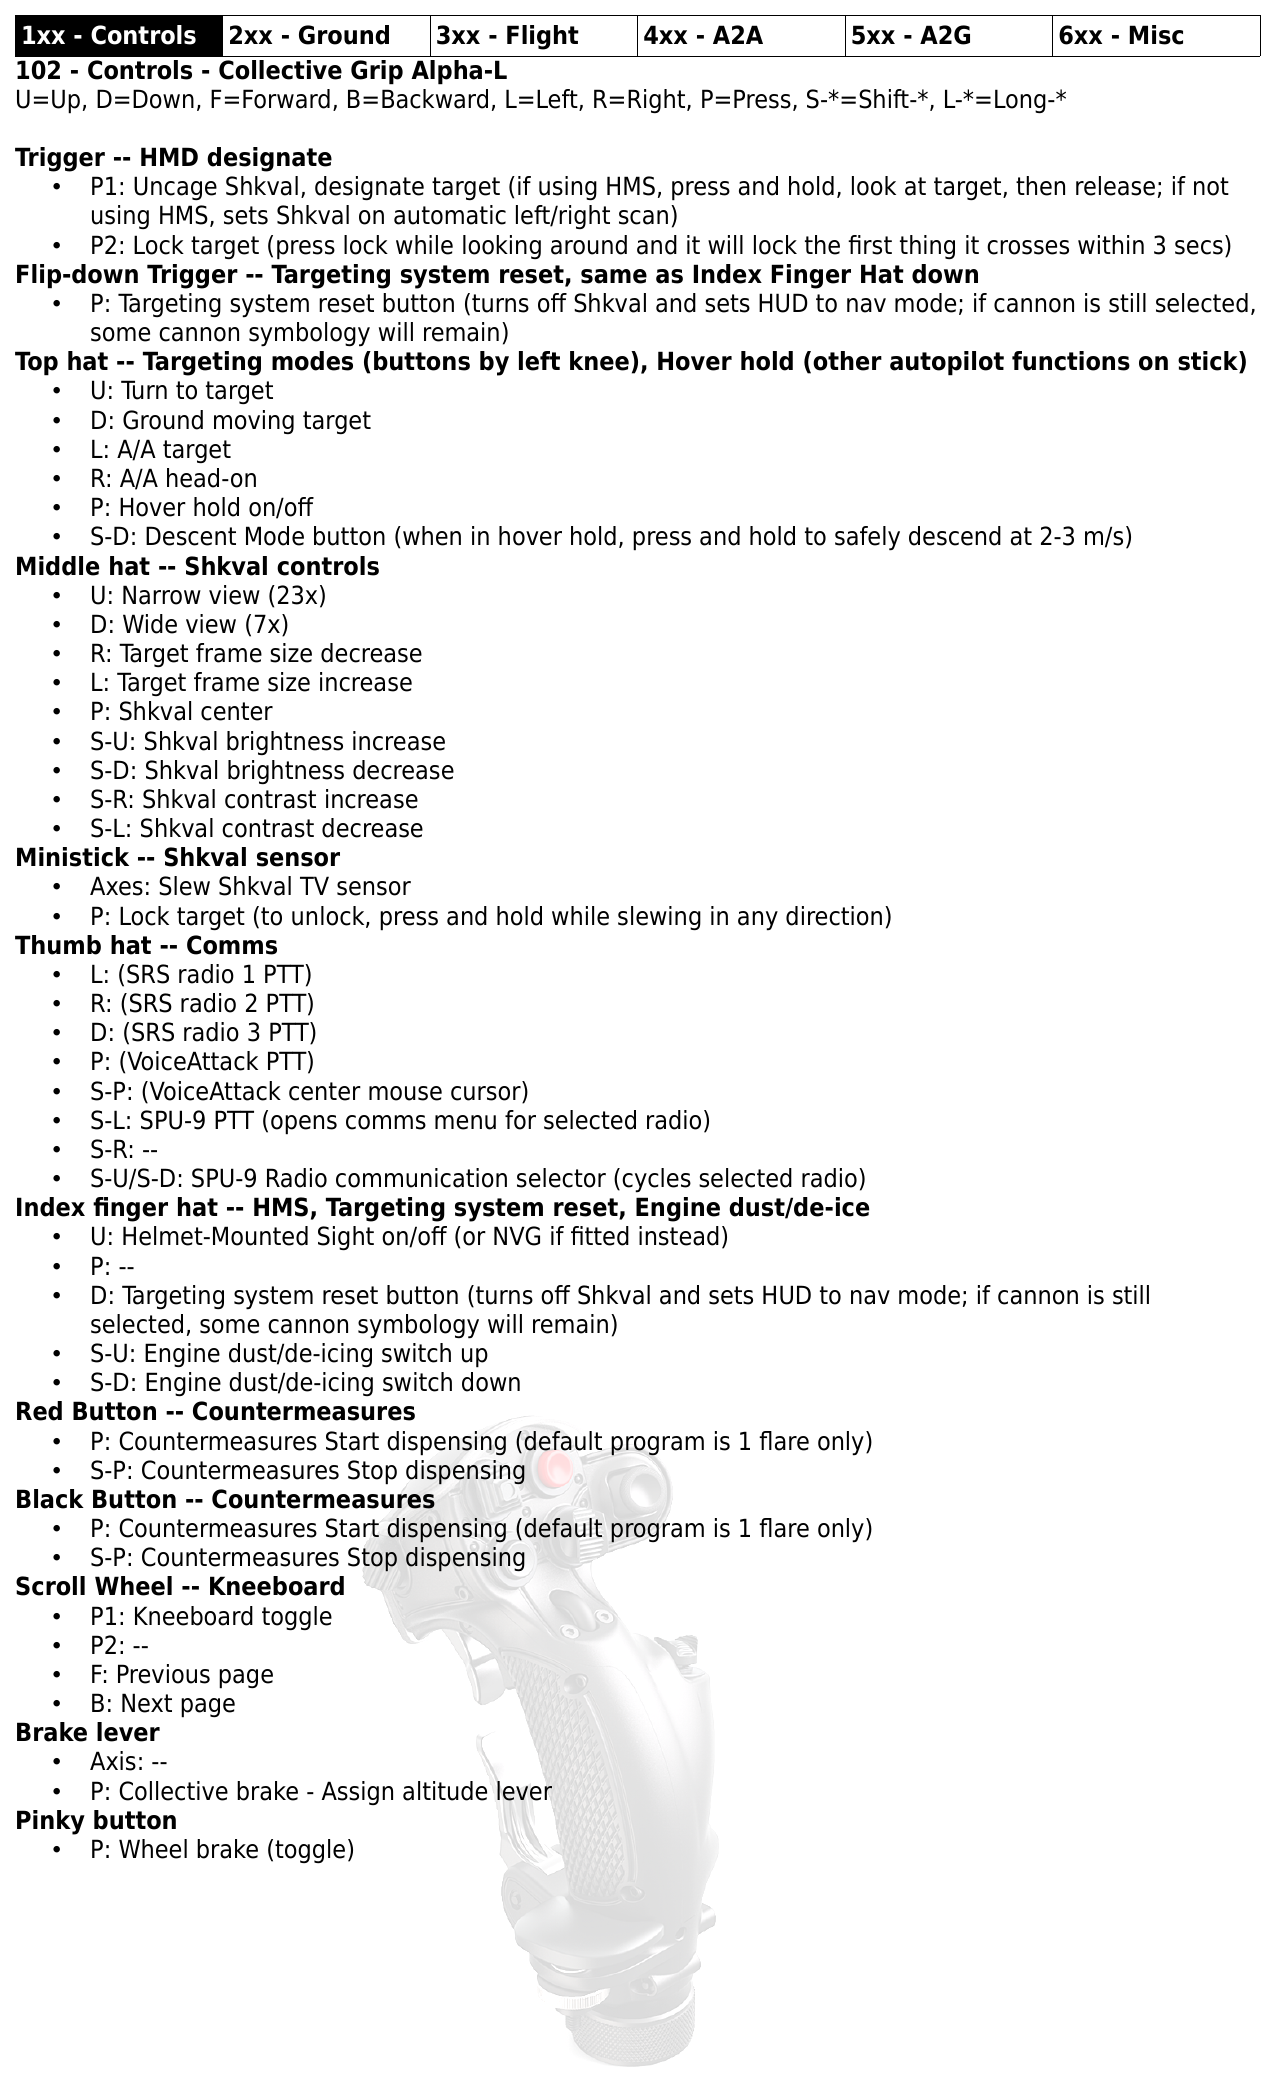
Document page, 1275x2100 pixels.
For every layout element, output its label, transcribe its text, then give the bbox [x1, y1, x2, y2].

list S-R: -- [52, 1135, 1260, 1164]
text Black Button -- Countermeasures [1045, 1485, 1260, 1514]
list L: (SRS radio 1 PTT) [52, 960, 1260, 989]
list P: Countermeasures Start dispensing (default program is 1 flare only) [52, 1427, 230, 1456]
table_header 2xx - Ground [223, 16, 430, 56]
text Top hat -- Targeting modes (buttons by left knee), Hover hold (other autopilot functions on stick) [15, 347, 1260, 377]
text Flip-down Trigger -- Targeting system reset, same as Index Finger Hat down [15, 260, 1260, 289]
list Axes: Slew Shkval TV sensor [52, 872, 1260, 902]
list S-D: Engine dust/de-icing switch down [52, 1368, 230, 1397]
list P1: Uncage Shkval, designate target (if using HMS, press and hold, look at target, then release; if not using HMS, sets Shkval on automatic left/right scan) [52, 172, 1260, 231]
text [1045, 1718, 1260, 1747]
list R: Target frame size decrease [52, 639, 1260, 668]
list P: Collective brake - Assign altitude lever [52, 1777, 230, 1806]
list S-D: Shkval brightness decrease [52, 756, 1260, 785]
list S-P: Countermeasures Stop dispensing [1045, 1456, 1260, 1485]
list P: Countermeasures Start dispensing (default program is 1 flare only) [1045, 1427, 1260, 1456]
list R: A/A head-on [52, 464, 1260, 493]
list P1: Kneeboard toggle [52, 1602, 230, 1631]
list S-P: Countermeasures Stop dispensing [52, 1456, 230, 1485]
list S-P: (VoiceAttack center mouse cursor) [52, 1077, 1260, 1106]
list P: Lock target (to unlock, press and hold while slewing in any direction) [52, 902, 1260, 931]
list P: -- [52, 1252, 1260, 1281]
list P: Wheel brake (toggle) [52, 1835, 230, 1864]
list P: Countermeasures Start dispensing (default program is 1 flare only) [1045, 1514, 1260, 1543]
list P: Wheel brake (toggle) [1045, 1835, 1260, 1864]
list Axis: -- [52, 1747, 230, 1777]
list S-L: Shkval contrast decrease [52, 814, 1260, 843]
list S-U: Engine dust/de-icing switch up [1045, 1339, 1260, 1368]
list P1: Kneeboard toggle [1045, 1602, 1260, 1631]
list P: (VoiceAttack PTT) [52, 1047, 1260, 1077]
list P: Collective brake - Assign altitude lever [1045, 1777, 1260, 1806]
text Red Button -- Countermeasures [15, 1397, 230, 1427]
list S-R: Shkval contrast increase [52, 785, 1260, 814]
list D: Wide view (7x) [52, 610, 1260, 639]
list F: Previous page [1045, 1660, 1260, 1689]
list S-U: Shkval brightness increase [52, 727, 1260, 756]
table_header 3xx - Flight [431, 16, 637, 56]
list S-D: Engine dust/de-icing switch down [1045, 1368, 1260, 1397]
list R: (SRS radio 2 PTT) [52, 989, 1260, 1018]
text [1045, 1806, 1260, 1835]
list U: Helmet-Mounted Sight on/off (or NVG if fitted instead) [52, 1222, 1260, 1252]
list S-D: Descent Mode button (when in hover hold, press and hold to safely descend at 2-3 m/s) [52, 522, 1260, 552]
list D: Targeting system reset button (turns off Shkval and sets HUD to nav mode; if cannon is still selected, some cannon symbology will remain) [52, 1281, 1260, 1339]
text Pinky button [15, 1806, 230, 1835]
text Middle hat -- Shkval controls [15, 552, 1260, 581]
list F: Previous page [52, 1660, 230, 1689]
list D: Ground moving target [52, 406, 1260, 435]
list P2: -- [52, 1631, 230, 1660]
list S-P: Countermeasures Stop dispensing [1045, 1543, 1260, 1572]
list S-L: SPU-9 PTT (opens comms menu for selected radio) [52, 1106, 1260, 1135]
list U: Narrow view (23x) [52, 581, 1260, 610]
list L: A/A target [52, 435, 1260, 464]
text Thumb hat -- Comms [15, 931, 1260, 960]
list S-U: Engine dust/de-icing switch up [52, 1339, 230, 1368]
list B: Next page [1045, 1689, 1260, 1718]
list P2: Lock target (press lock while looking around and it will lock the first thing it crosses within 3 secs) [52, 231, 1260, 260]
list P: Shkval center [52, 697, 1260, 727]
text Brake lever [15, 1718, 230, 1747]
text Scroll Wheel -- Kneeboard [1045, 1572, 1260, 1602]
text Red Button -- Countermeasures [1045, 1397, 1260, 1427]
text U=Up, D=Down, F=Forward, B=Backward, L=Left, R=Right, P=Press, S-*=Shift-*, L-*=Long-* [15, 85, 1260, 114]
text Ministick -- Shkval sensor [15, 843, 1260, 872]
list B: Next page [52, 1689, 230, 1718]
list [1045, 1631, 1260, 1660]
table_header 4xx - A2A [638, 16, 845, 56]
list L: Target frame size increase [52, 668, 1260, 697]
table_header 5xx - A2G [846, 16, 1052, 56]
list S-P: Countermeasures Stop dispensing [52, 1543, 230, 1572]
list P: Countermeasures Start dispensing (default program is 1 flare only) [52, 1514, 230, 1543]
list P: Hover hold on/off [52, 493, 1260, 522]
text Black Button -- Countermeasures [15, 1485, 230, 1514]
text Index finger hat -- HMS, Targeting system reset, Engine dust/de-ice [15, 1193, 1260, 1222]
table_header 1xx - Controls [16, 16, 222, 56]
list P: Targeting system reset button (turns off Shkval and sets HUD to nav mode; if cannon is still selected, some cannon symbology will remain) [52, 289, 1260, 347]
text 102 - Controls - Collective Grip Alpha-L [15, 57, 1260, 85]
table_header 6xx - Misc [1053, 16, 1260, 56]
list S-U/S-D: SPU-9 Radio communication selector (cycles selected radio) [52, 1164, 1260, 1193]
list U: Turn to target [52, 377, 1260, 406]
text Trigger -- HMD designate [15, 143, 1260, 172]
text Scroll Wheel -- Kneeboard [15, 1572, 230, 1602]
list [1045, 1747, 1260, 1777]
list D: (SRS radio 3 PTT) [52, 1018, 1260, 1047]
